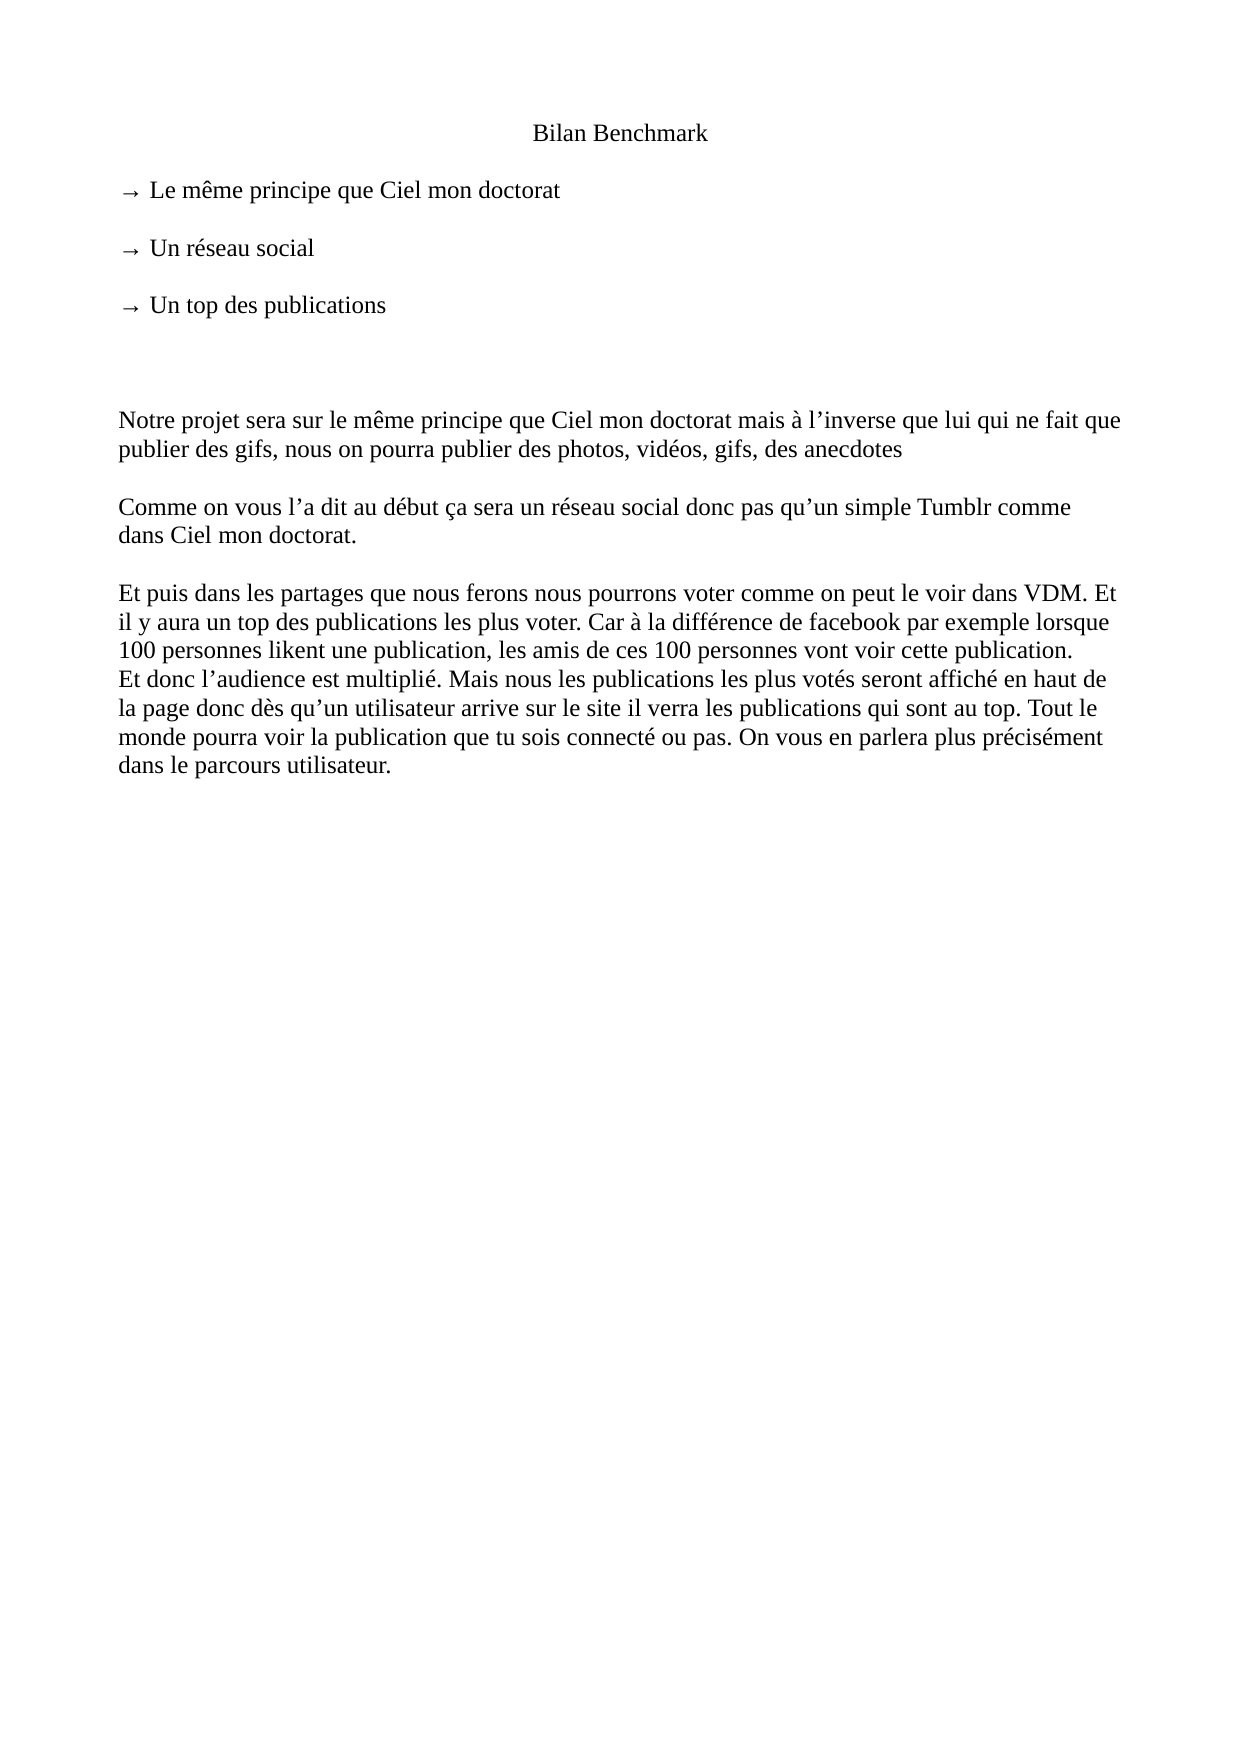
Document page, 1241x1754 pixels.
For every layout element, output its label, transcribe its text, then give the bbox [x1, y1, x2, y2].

text Et puis dans les partages que nous ferons nous pourrons voter comme on peut le voir dans VDM. Et il y aura un top des publications les plus voter. Car à la différence de facebook par exemple lorsque 100 personnes likent une publication, les amis de ces 100 personnes vont voir cette publication. [118, 578, 1122, 664]
text → Un réseau social [118, 233, 1122, 262]
text Et donc l’audience est multiplié. Mais nous les publications les plus votés seront affiché en haut de la page donc dès qu’un utilisateur arrive sur le site il verra les publications qui sont au top. Tout le monde pourra voir la publication que tu sois connecté ou pas. On vous en parlera plus précisément dans le parcours utilisateur. [118, 664, 1122, 779]
text Comme on vous l’a dit au début ça sera un réseau social donc pas qu’un simple Tumblr comme dans Ciel mon doctorat. [118, 492, 1122, 549]
text → Le même principe que Ciel mon doctorat [118, 176, 1122, 204]
text Notre projet sera sur le même principe que Ciel mon doctorat mais à l’inverse que lui qui ne fait que publier des gifs, nous on pourra publier des photos, vidéos, gifs, des anecdotes [118, 406, 1122, 463]
text Bilan Benchmark [118, 118, 1122, 147]
text → Un top des publications [118, 291, 1122, 319]
